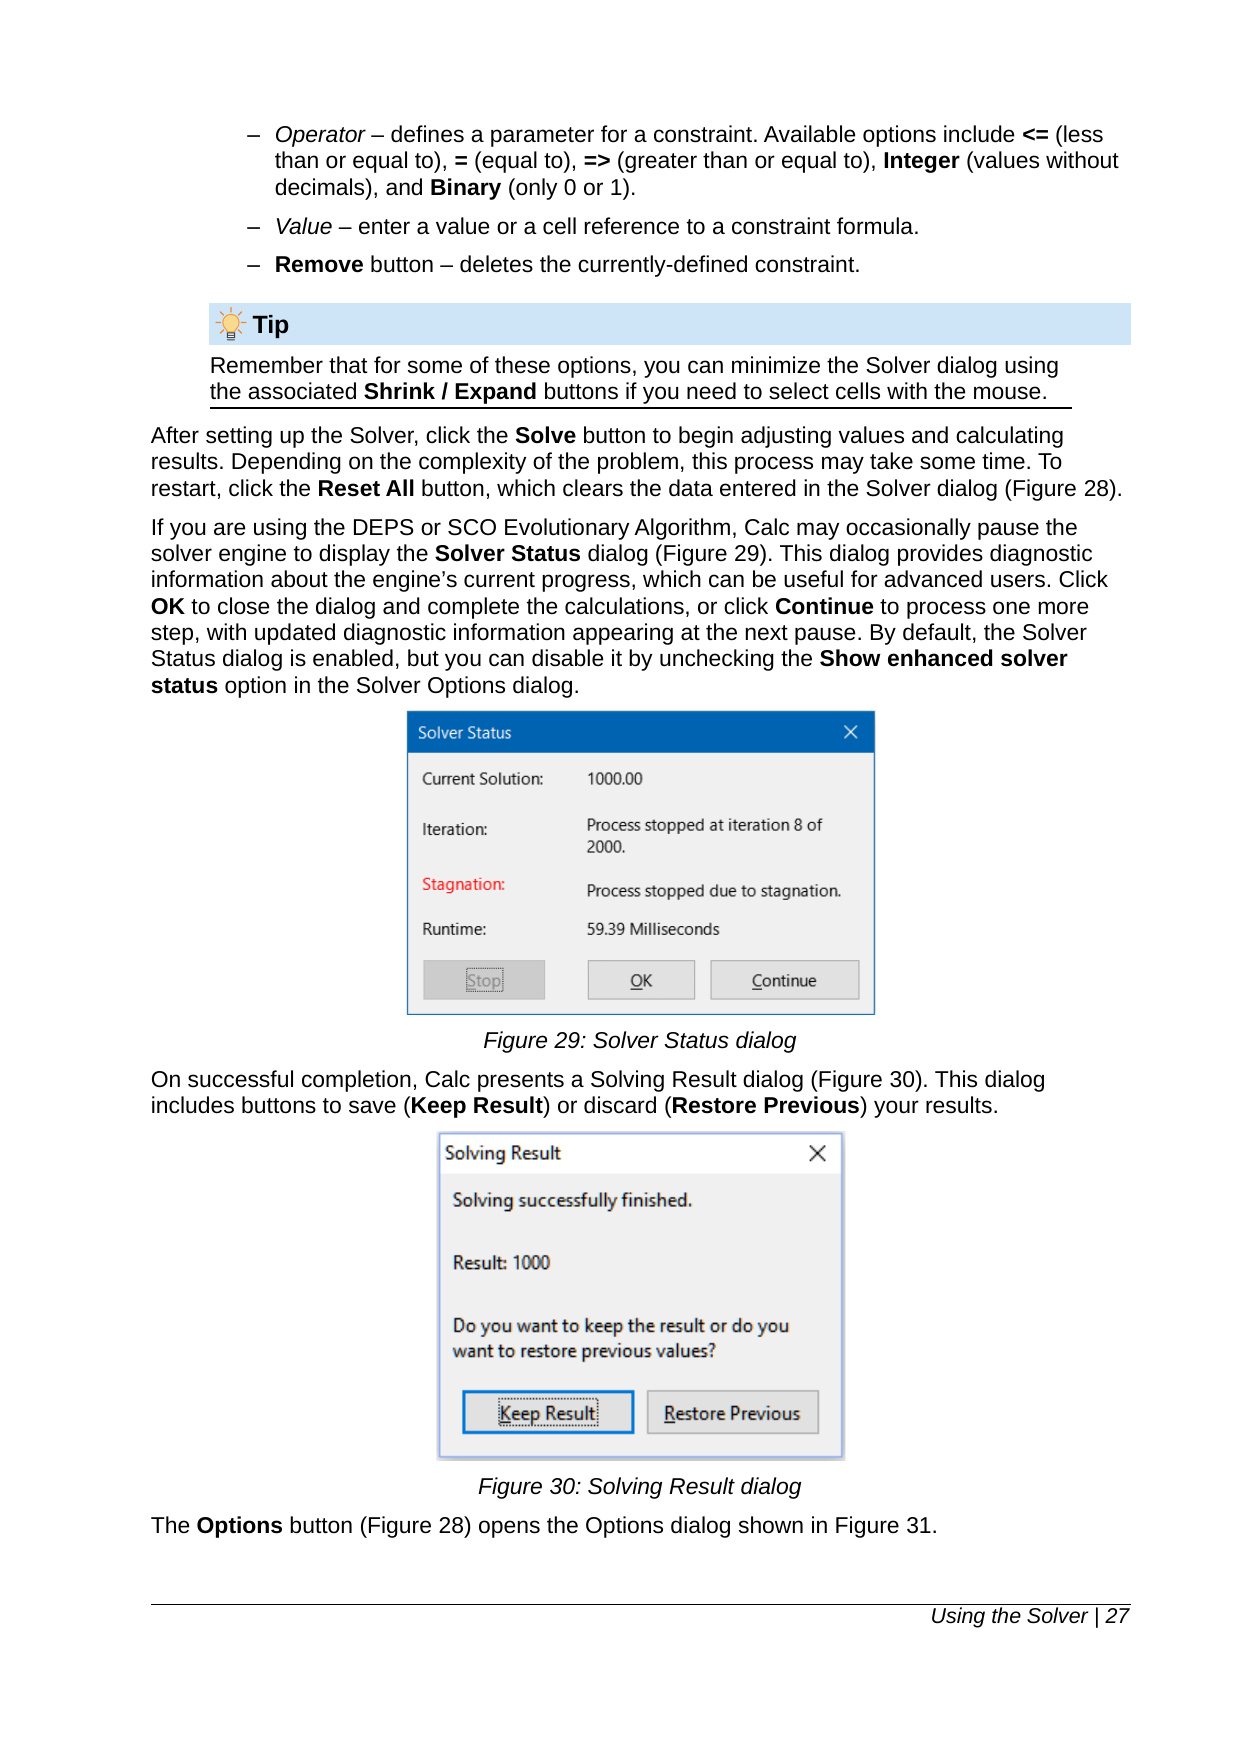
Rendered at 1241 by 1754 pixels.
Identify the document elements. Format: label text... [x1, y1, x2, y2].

list Value – enter a value or a cell reference to a constraint formula. [260, 213, 1131, 239]
text On successful completion, Calc presents a Solving Result dialog (Figure 30). This dialog includes buttons to save (Keep Result) or discard (Restore Previous) your results. [151, 1066, 1131, 1118]
list Remove button – deletes the currently-defined constraint. [260, 251, 1131, 278]
text After setting up the Solver, click the Solve button to begin adjusting values and calculating results. Depending on the complexity of the problem, this process may take some time. To restart, click the Reset All button, which clears the data entered in the Solver dialog (Figure 28). [151, 422, 1131, 501]
picture [436, 1131, 846, 1461]
list Operator – defines a parameter for a constraint. Available options include <= (less than or equal to), = (equal to), => (greater than or equal to), Integer (values without decimals), and Binary (only 0 or 1). [260, 121, 1131, 200]
subtitle Tip [252, 303, 1131, 345]
text Figure 30: Solving Result dialog [436, 1473, 846, 1499]
picture [406, 710, 876, 1015]
text Figure 29: Solver Status dialog [406, 1027, 876, 1053]
text The Options button (Figure 28) opens the Options dialog shown in Figure 31. [151, 1512, 1131, 1538]
text If you are using the DEPS or SCO Evolutionary Algorithm, Calc may occasionally pause the solver engine to display the Solver Status dialog (Figure 29). This dialog provides diagnostic information about the engine’s current progress, which can be useful for advanced users. Click OK to close the dialog and complete the calculations, or click Continue to process one more step, with updated diagnostic information appearing at the next pause. By default, the Solver Status dialog is enabled, but you can disable it by unchecking the Show enhanced solver status option in the Solver Options dialog. [151, 513, 1131, 698]
text Remember that for some of these options, you can minimize the Solver dialog using the associated Shrink / Expand buttons if you need to select cells with the mouse. [209, 352, 1072, 409]
